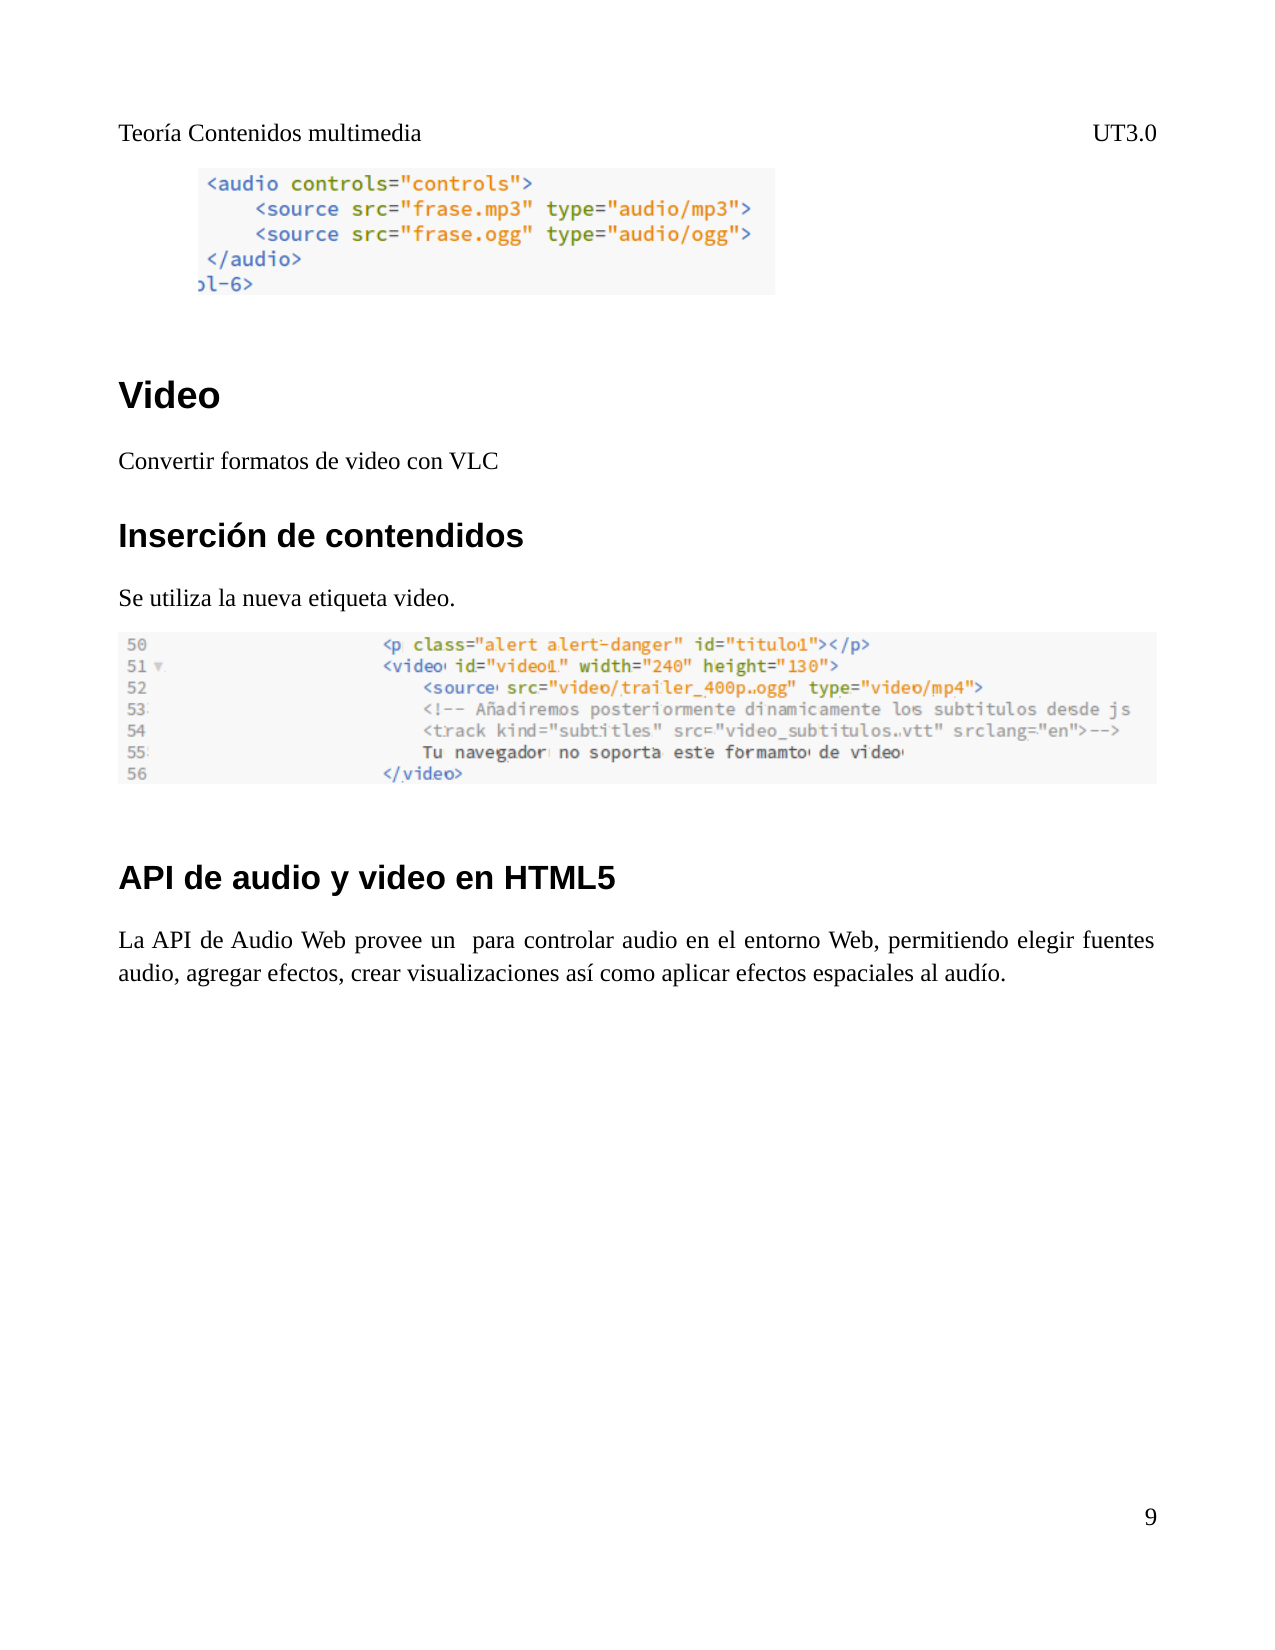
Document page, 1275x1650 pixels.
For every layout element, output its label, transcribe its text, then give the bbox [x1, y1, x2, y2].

text Convertir formatos de video con VLC [118, 446, 1157, 474]
subtitle API de audio y video en HTML5 [118, 857, 1157, 896]
text La API de Audio Web provee un para controlar audio en el entorno Web, permitiendo elegir fuentes audio, agregar efectos, crear visualizaciones así como aplicar efectos espaciales al audío. [118, 925, 1157, 987]
picture [198, 168, 776, 295]
subtitle Inserción de contendidos [118, 516, 1157, 554]
picture [118, 632, 1157, 784]
text Se utiliza la nueva etiqueta video. [118, 583, 1157, 612]
subtitle Video [118, 373, 1157, 417]
